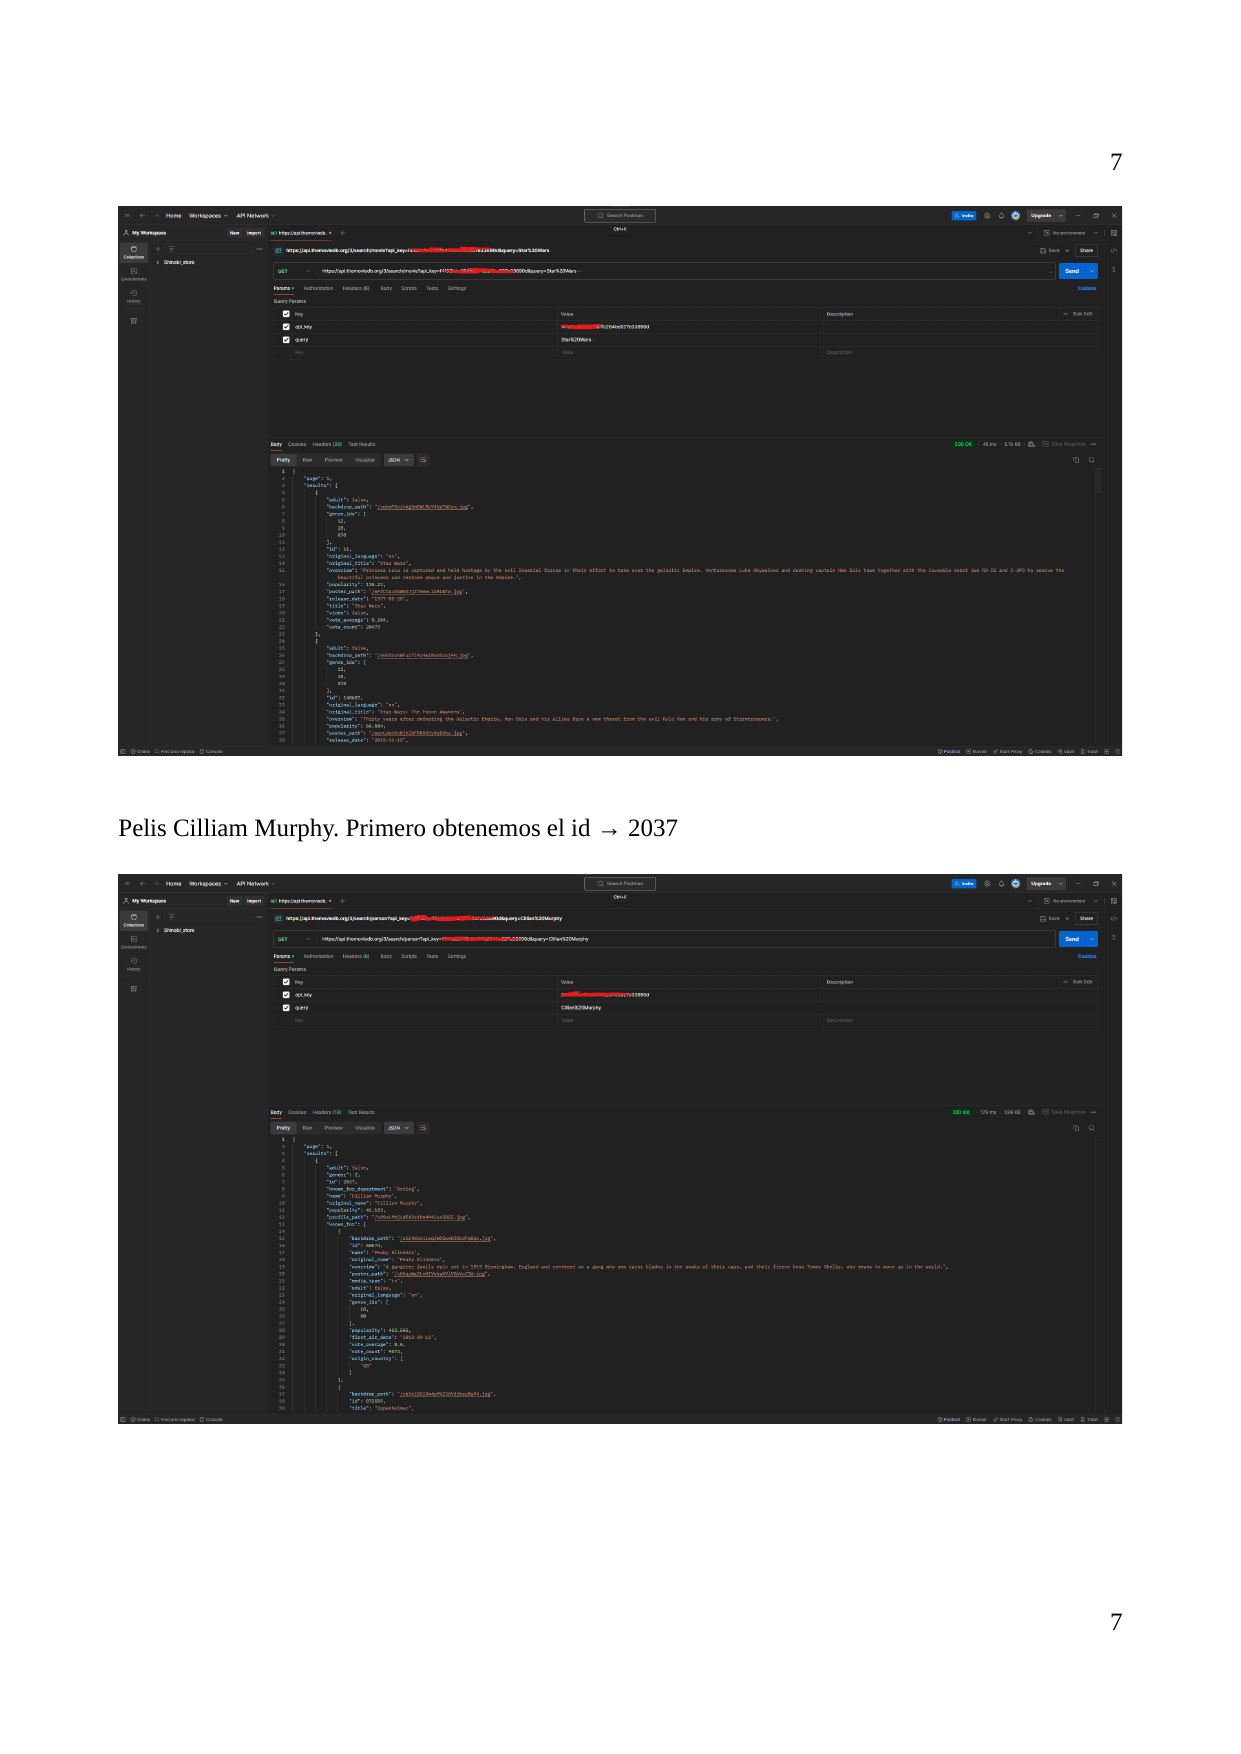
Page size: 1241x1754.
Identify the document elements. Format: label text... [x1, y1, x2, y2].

picture [118, 206, 1123, 756]
text Pelis Cilliam Murphy. Primero obtenemos el id → 2037 [118, 813, 1122, 842]
picture [118, 874, 1123, 1424]
